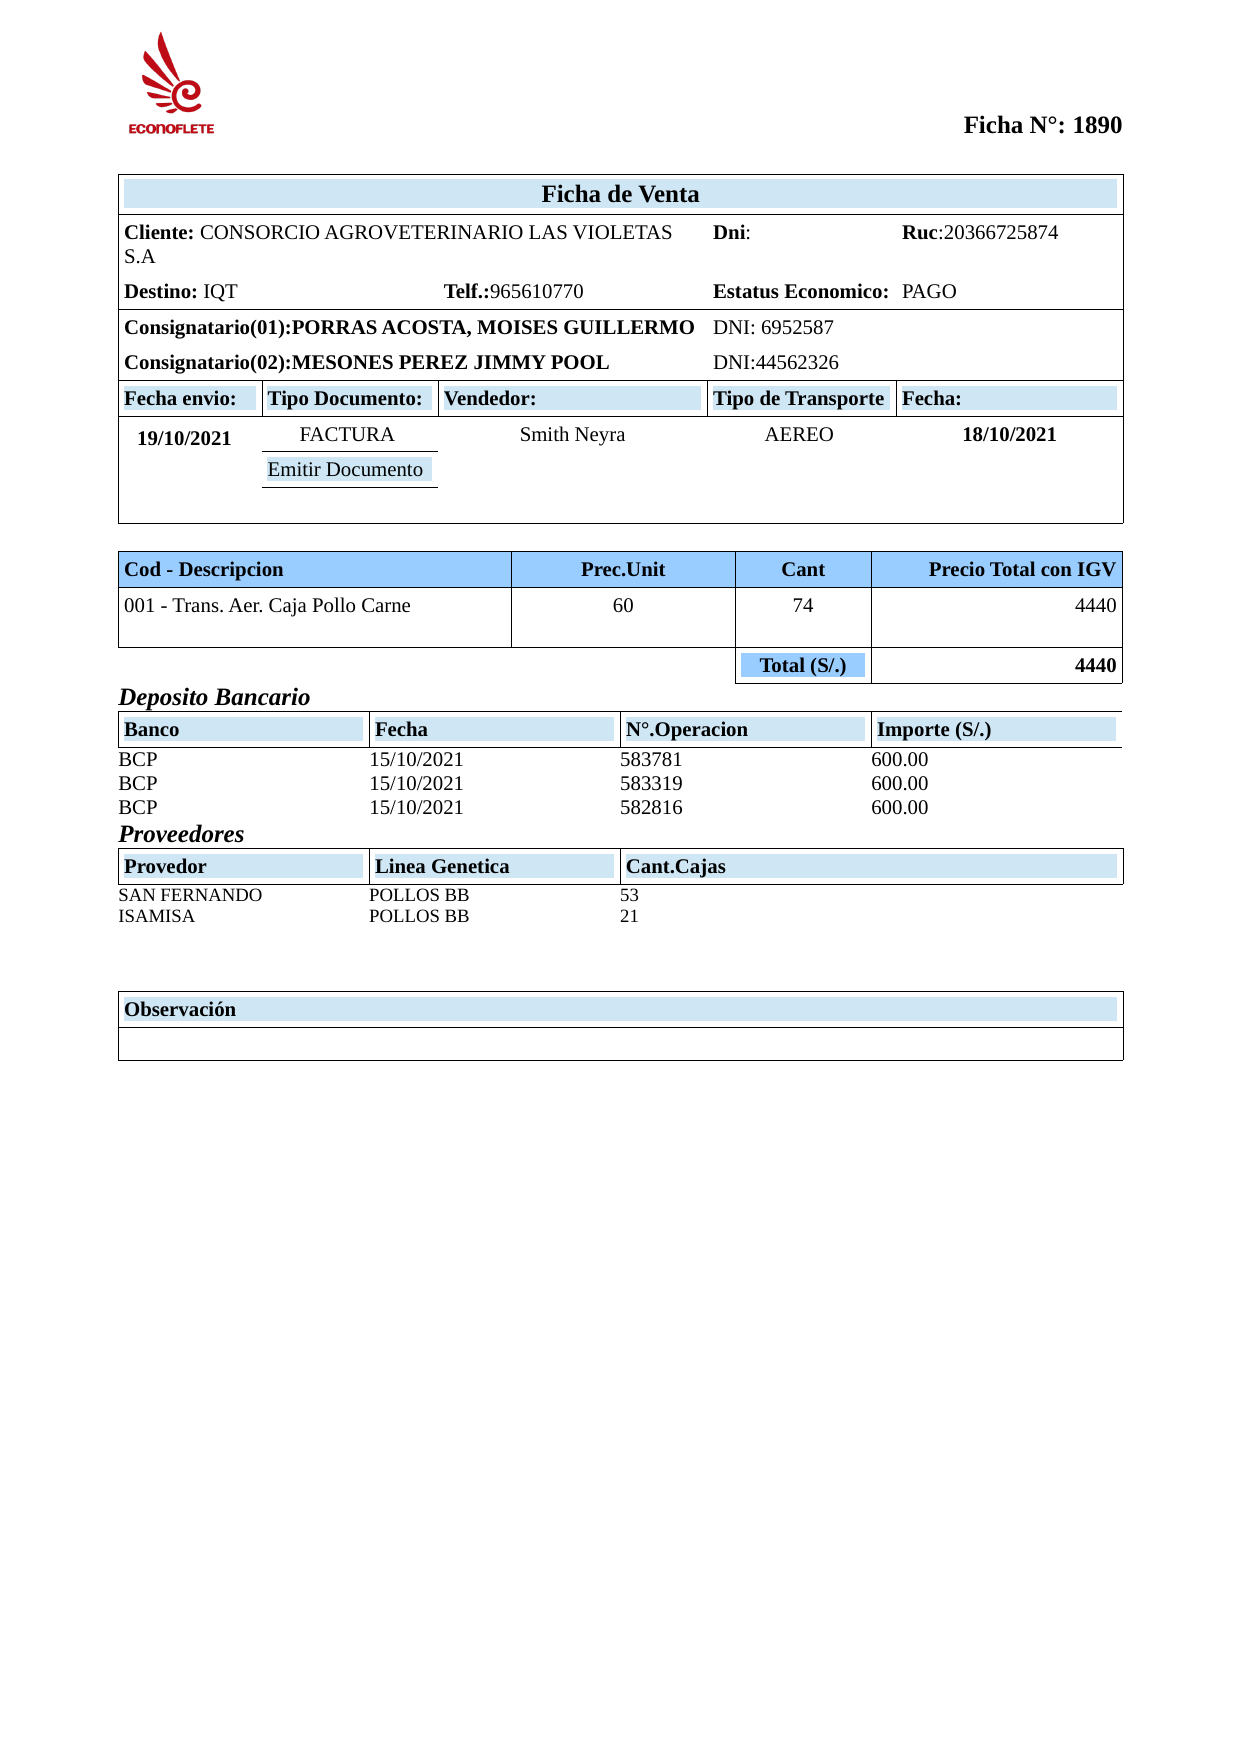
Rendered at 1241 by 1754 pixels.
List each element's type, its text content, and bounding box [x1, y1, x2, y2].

table_cell POLLOS BB [369, 885, 620, 905]
table_cell [369, 948, 620, 970]
table_header N°.Operacion [621, 712, 871, 747]
table_cell [511, 648, 735, 682]
table_header Provedor [119, 849, 369, 883]
table_header Prec.Unit [512, 552, 735, 587]
table_cell Dni: [707, 215, 896, 273]
table_cell PAGO [896, 274, 1123, 309]
table_cell 60 [512, 588, 735, 647]
table_cell BCP [118, 771, 369, 795]
table_cell 4440 [872, 648, 1122, 682]
table_cell [369, 927, 620, 948]
table_cell 583781 [620, 748, 871, 771]
table_header Fecha [370, 712, 620, 747]
table_header Importe (S/.) [872, 712, 1122, 747]
picture [118, 31, 225, 134]
table_cell AEREO [707, 417, 896, 523]
text Proveedores [118, 819, 1122, 848]
table_cell [262, 488, 438, 523]
table_cell [369, 970, 620, 991]
table_cell 15/10/2021 [369, 771, 620, 795]
table_cell 600.00 [871, 748, 1122, 771]
table_cell [620, 927, 1123, 948]
table_cell Total (S/.) [736, 648, 871, 682]
table_cell Cliente: CONSORCIO AGROVETERINARIO LAS VIOLETAS S.A [119, 215, 707, 273]
table_cell [118, 970, 369, 991]
table_cell [118, 648, 511, 682]
table_cell Smith Neyra [438, 417, 707, 523]
table_cell Emitir Documento [262, 452, 438, 487]
table_cell 600.00 [871, 795, 1122, 819]
table_cell Fecha: [897, 381, 1123, 416]
table_cell [118, 927, 369, 948]
table_header Ficha de Venta [119, 175, 1123, 214]
table_header Observación [119, 992, 1123, 1027]
table_header Cant.Cajas [621, 849, 1123, 883]
table_cell SAN FERNANDO [118, 885, 369, 905]
table_cell 4440 [872, 588, 1122, 647]
table_cell 18/10/2021 [896, 417, 1123, 523]
table_cell ISAMISA [118, 905, 369, 927]
table_cell FACTURA [262, 417, 438, 451]
table_cell Vendedor: [439, 381, 707, 416]
table_cell 001 - Trans. Aer. Caja Pollo Carne [119, 588, 511, 647]
table_cell Fecha envio: [119, 381, 262, 416]
table_header Cant [736, 552, 871, 587]
table_cell 15/10/2021 [369, 795, 620, 819]
table_cell Ruc:20366725874 [896, 215, 1123, 273]
table_cell Consignatario(02):MESONES PEREZ JIMMY POOL [119, 345, 707, 380]
table_cell BCP [118, 748, 369, 771]
table_cell 15/10/2021 [369, 748, 620, 771]
table_cell 583319 [620, 771, 871, 795]
table_cell 19/10/2021 [119, 417, 262, 523]
table_cell POLLOS BB [369, 905, 620, 927]
table_header Precio Total con IGV [872, 552, 1122, 587]
table_cell [620, 948, 1123, 970]
table_cell [118, 948, 369, 970]
table_cell Tipo Documento: [263, 381, 438, 416]
table_cell Estatus Economico: [707, 274, 896, 309]
table_header Banco [119, 712, 369, 747]
table_cell [119, 1028, 1123, 1060]
table_cell 600.00 [871, 771, 1122, 795]
table_cell Destino: IQT [119, 274, 438, 309]
table_cell [620, 970, 1123, 991]
table_header Cod - Descripcion [119, 552, 511, 587]
table_cell DNI:44562326 [707, 345, 1123, 380]
table_cell BCP [118, 795, 369, 819]
table_cell Consignatario(01):PORRAS ACOSTA, MOISES GUILLERMO [119, 310, 707, 344]
table_cell Telf.:965610770 [438, 274, 707, 309]
text Deposito Bancario [118, 682, 1122, 711]
table_header Linea Genetica [370, 849, 620, 883]
table_cell 582816 [620, 795, 871, 819]
table_cell 53 [620, 885, 1123, 905]
table_cell 74 [736, 588, 871, 647]
table_cell Tipo de Transporte [708, 381, 896, 416]
table_cell DNI: 6952587 [707, 310, 1123, 344]
table_cell 21 [620, 905, 1123, 927]
